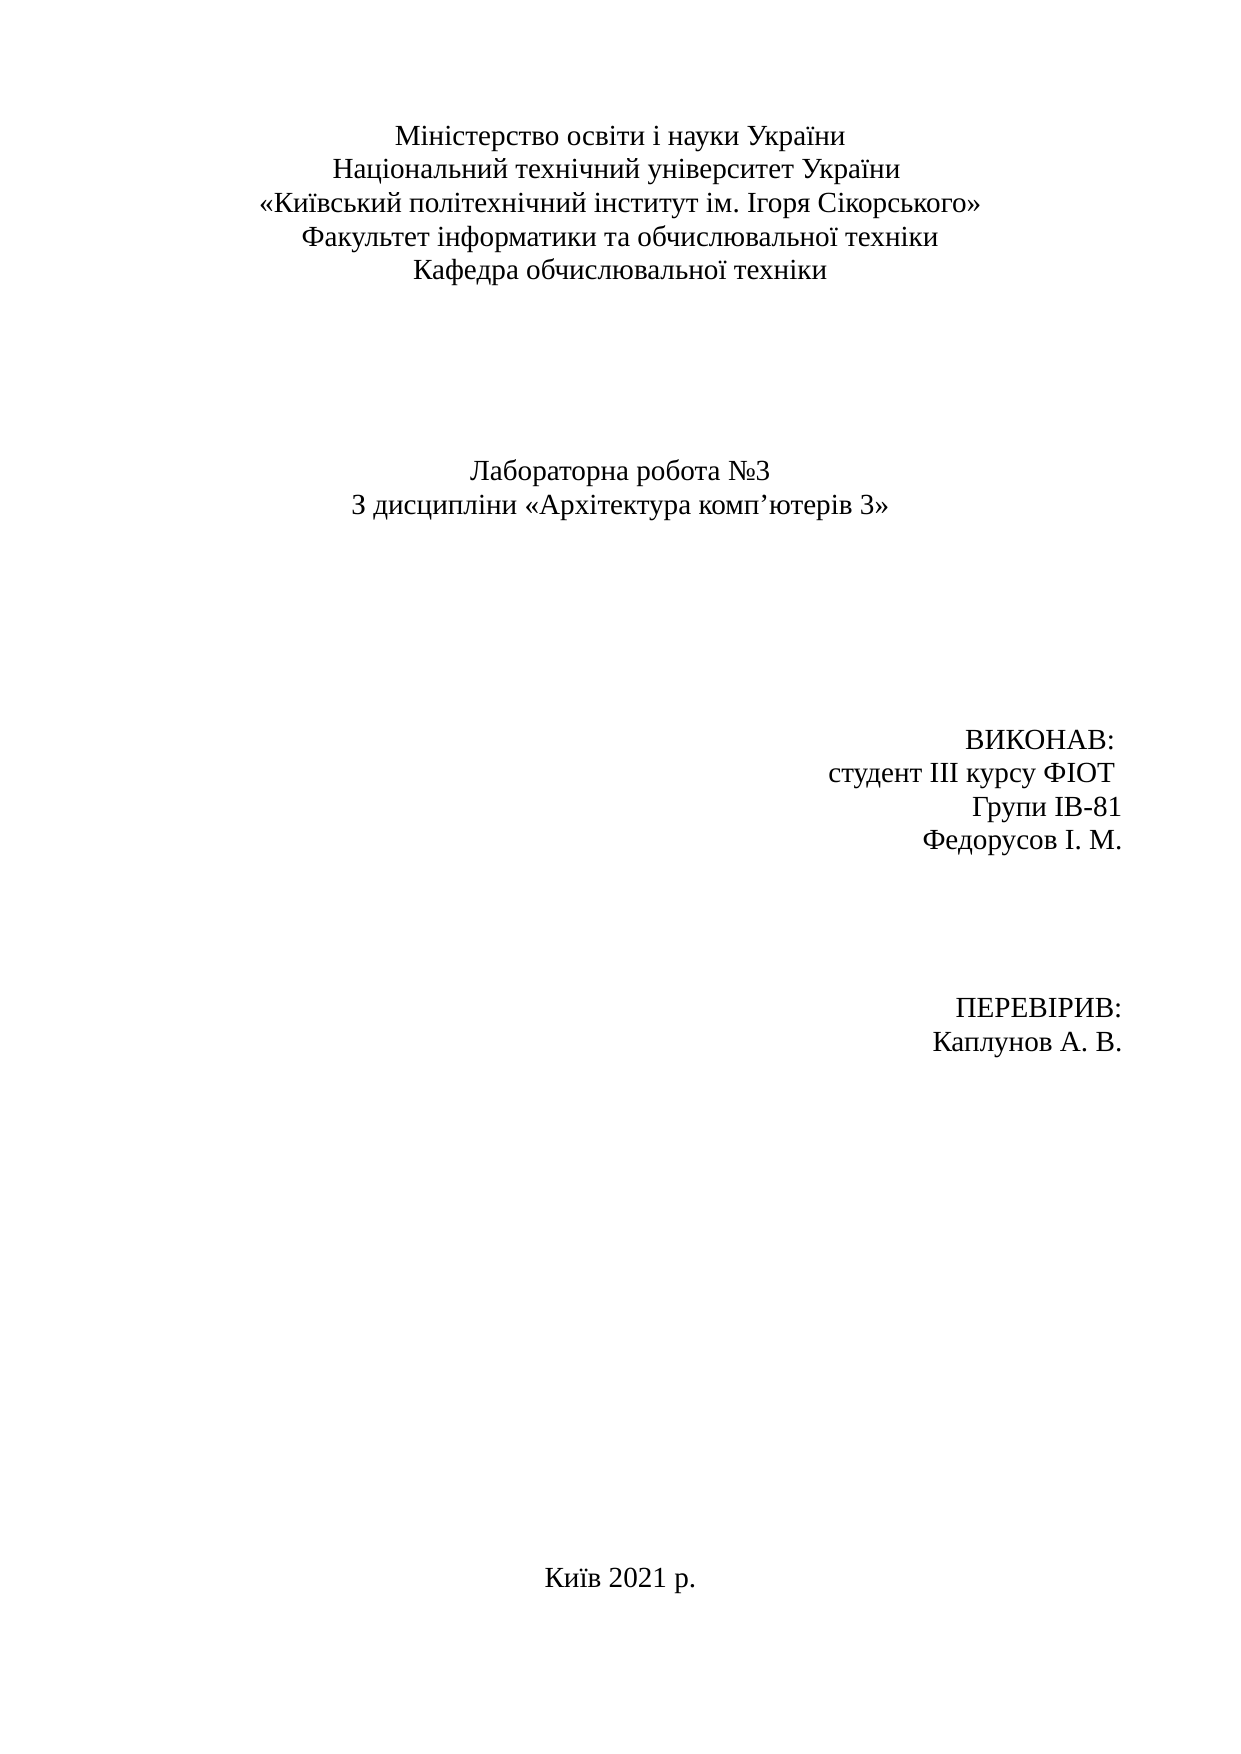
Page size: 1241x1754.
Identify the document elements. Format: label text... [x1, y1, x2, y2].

text «Київський політехнічний інститут ім. Ігоря Сікорського» [118, 185, 1122, 219]
text Федорусов І. М. [118, 822, 1122, 856]
text ВИКОНАВ: [118, 722, 1122, 755]
text Лабораторна робота №3 [118, 453, 1122, 487]
text Групи ІВ-81 [118, 789, 1122, 822]
text Національний технічний університет України [118, 152, 1122, 185]
text Каплунов А. В. [118, 1024, 1122, 1057]
text З дисципліни «Архітектура компʼютерів 3» [118, 487, 1122, 521]
text ПЕРЕВІРИВ: [118, 990, 1122, 1024]
text Київ 2021 р. [118, 1560, 1122, 1594]
text студент ІІІ курсу ФІОТ [118, 755, 1122, 789]
text Міністерство освіти і науки України [118, 118, 1122, 152]
text Кафедра обчислювальної техніки [118, 252, 1122, 286]
text Факультет інформатики та обчислювальної техніки [118, 219, 1122, 252]
